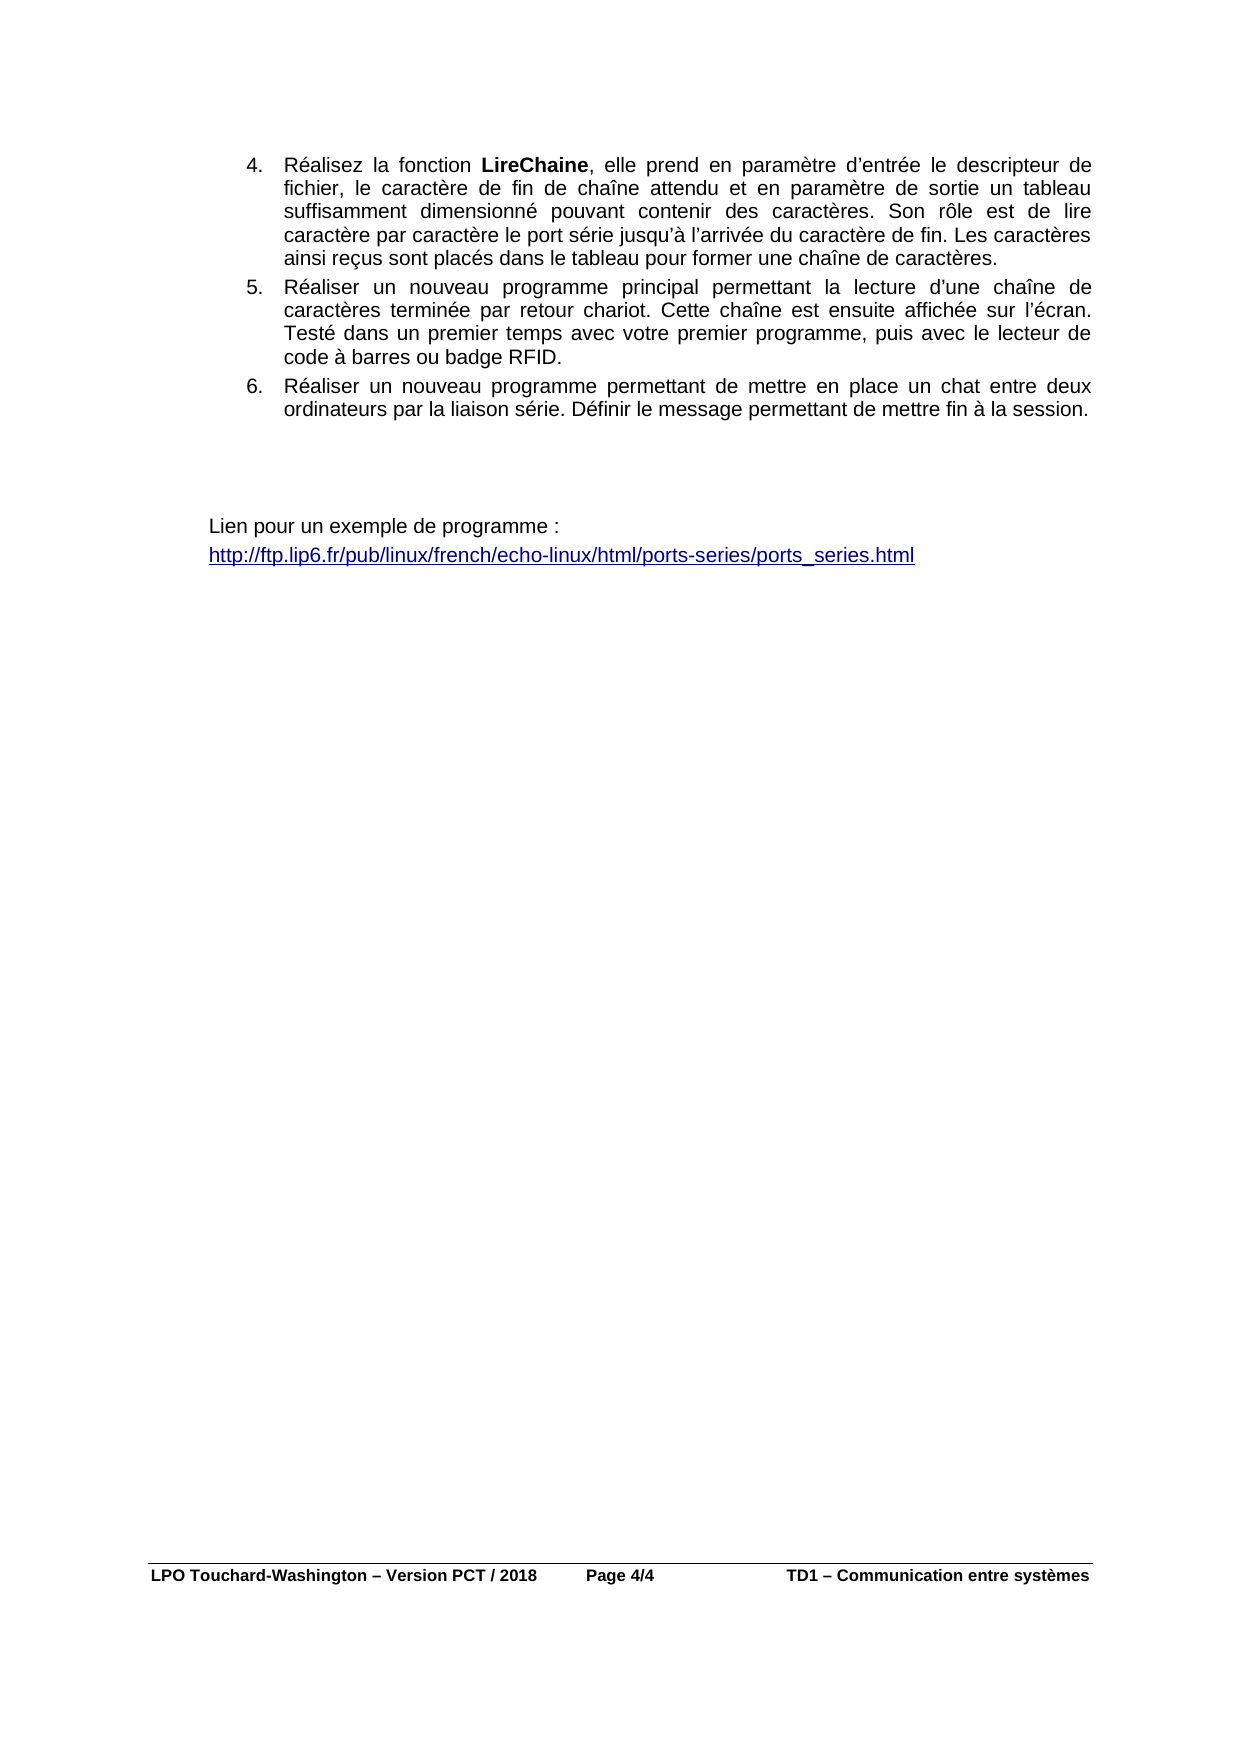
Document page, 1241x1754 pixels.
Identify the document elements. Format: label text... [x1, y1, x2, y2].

text Lien pour un exemple de programme : [208, 514, 1093, 538]
text http://ftp.lip6.fr/pub/linux/french/echo-linux/html/ports-series/ports_series.html [208, 543, 1093, 567]
list Réalisez la fonction LireChaine, elle prend en paramètre d’entrée le descripteur de fichier, le caractère de fin de chaîne attendu et en paramètre de sortie un tableau suffisamment dimensionné pouvant contenir des caractères. Son rôle est de lire caractère par caractère le port série jusqu’à l’arrivée du caractère de fin. Les caractères ainsi reçus sont placés dans le tableau pour former une chaîne de caractères. [246, 153, 1093, 270]
list Réaliser un nouveau programme principal permettant la lecture d’une chaîne de caractères terminée par retour chariot. Cette chaîne est ensuite affichée sur l’écran. Testé dans un premier temps avec votre premier programme, puis avec le lecteur de code à barres ou badge RFID. [246, 276, 1093, 368]
list Réaliser un nouveau programme permettant de mettre en place un chat entre deux ordinateurs par la liaison série. Définir le message permettant de mettre fin à la session. [246, 374, 1093, 421]
